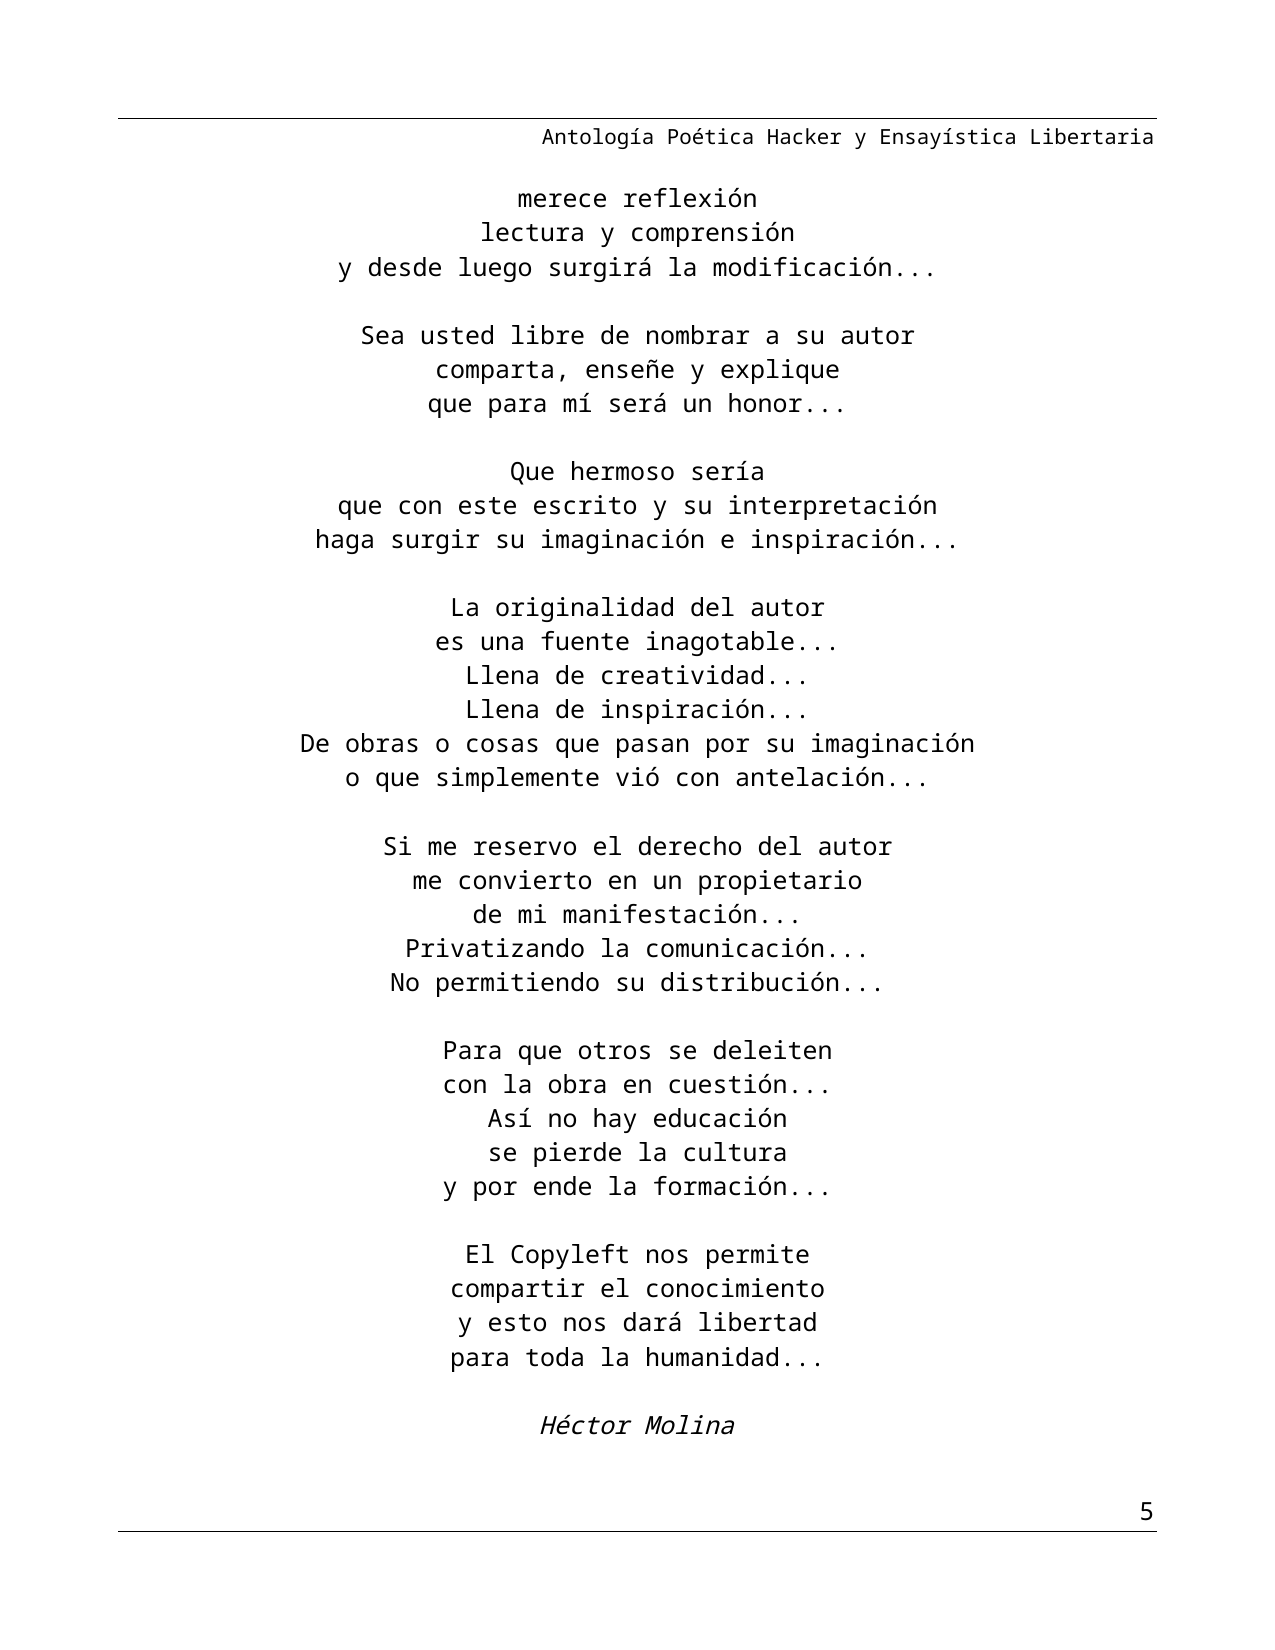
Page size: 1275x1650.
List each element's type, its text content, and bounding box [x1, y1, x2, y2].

text Para que otros se deleiten [121, 1033, 1154, 1067]
text merece reflexión [121, 181, 1154, 215]
text Héctor Molina [121, 1407, 1154, 1441]
text Llena de creatividad... [121, 658, 1154, 692]
text y desde luego surgirá la modificación... [121, 249, 1154, 283]
text de mi manifestación... [121, 896, 1154, 930]
text De obras o cosas que pasan por su imaginación [121, 726, 1154, 760]
text que para mí será un honor... [121, 385, 1154, 419]
text El Copyleft nos permite [121, 1237, 1154, 1271]
text es una fuente inagotable... [121, 624, 1154, 658]
text se pierde la cultura [121, 1135, 1154, 1169]
text La originalidad del autor [121, 590, 1154, 624]
text Si me reservo el derecho del autor [121, 828, 1154, 862]
text haga surgir su imaginación e inspiración... [121, 522, 1154, 556]
text o que simplemente vió con antelación... [121, 760, 1154, 794]
text lectura y comprensión [121, 215, 1154, 249]
text para toda la humanidad... [121, 1339, 1154, 1373]
text Que hermoso sería [121, 453, 1154, 488]
text me convierto en un propietario [121, 862, 1154, 896]
text con la obra en cuestión... [121, 1067, 1154, 1101]
text y esto nos dará libertad [121, 1305, 1154, 1339]
text No permitiendo su distribución... [121, 964, 1154, 998]
text compartir el conocimiento [121, 1271, 1154, 1305]
text y por ende la formación... [121, 1169, 1154, 1203]
text Privatizando la comunicación... [121, 930, 1154, 964]
text Sea usted libre de nombrar a su autor [121, 317, 1154, 351]
text comparta, enseñe y explique [121, 351, 1154, 385]
text que con este escrito y su interpretación [121, 488, 1154, 522]
text Llena de inspiración... [121, 692, 1154, 726]
text Así no hay educación [121, 1101, 1154, 1135]
